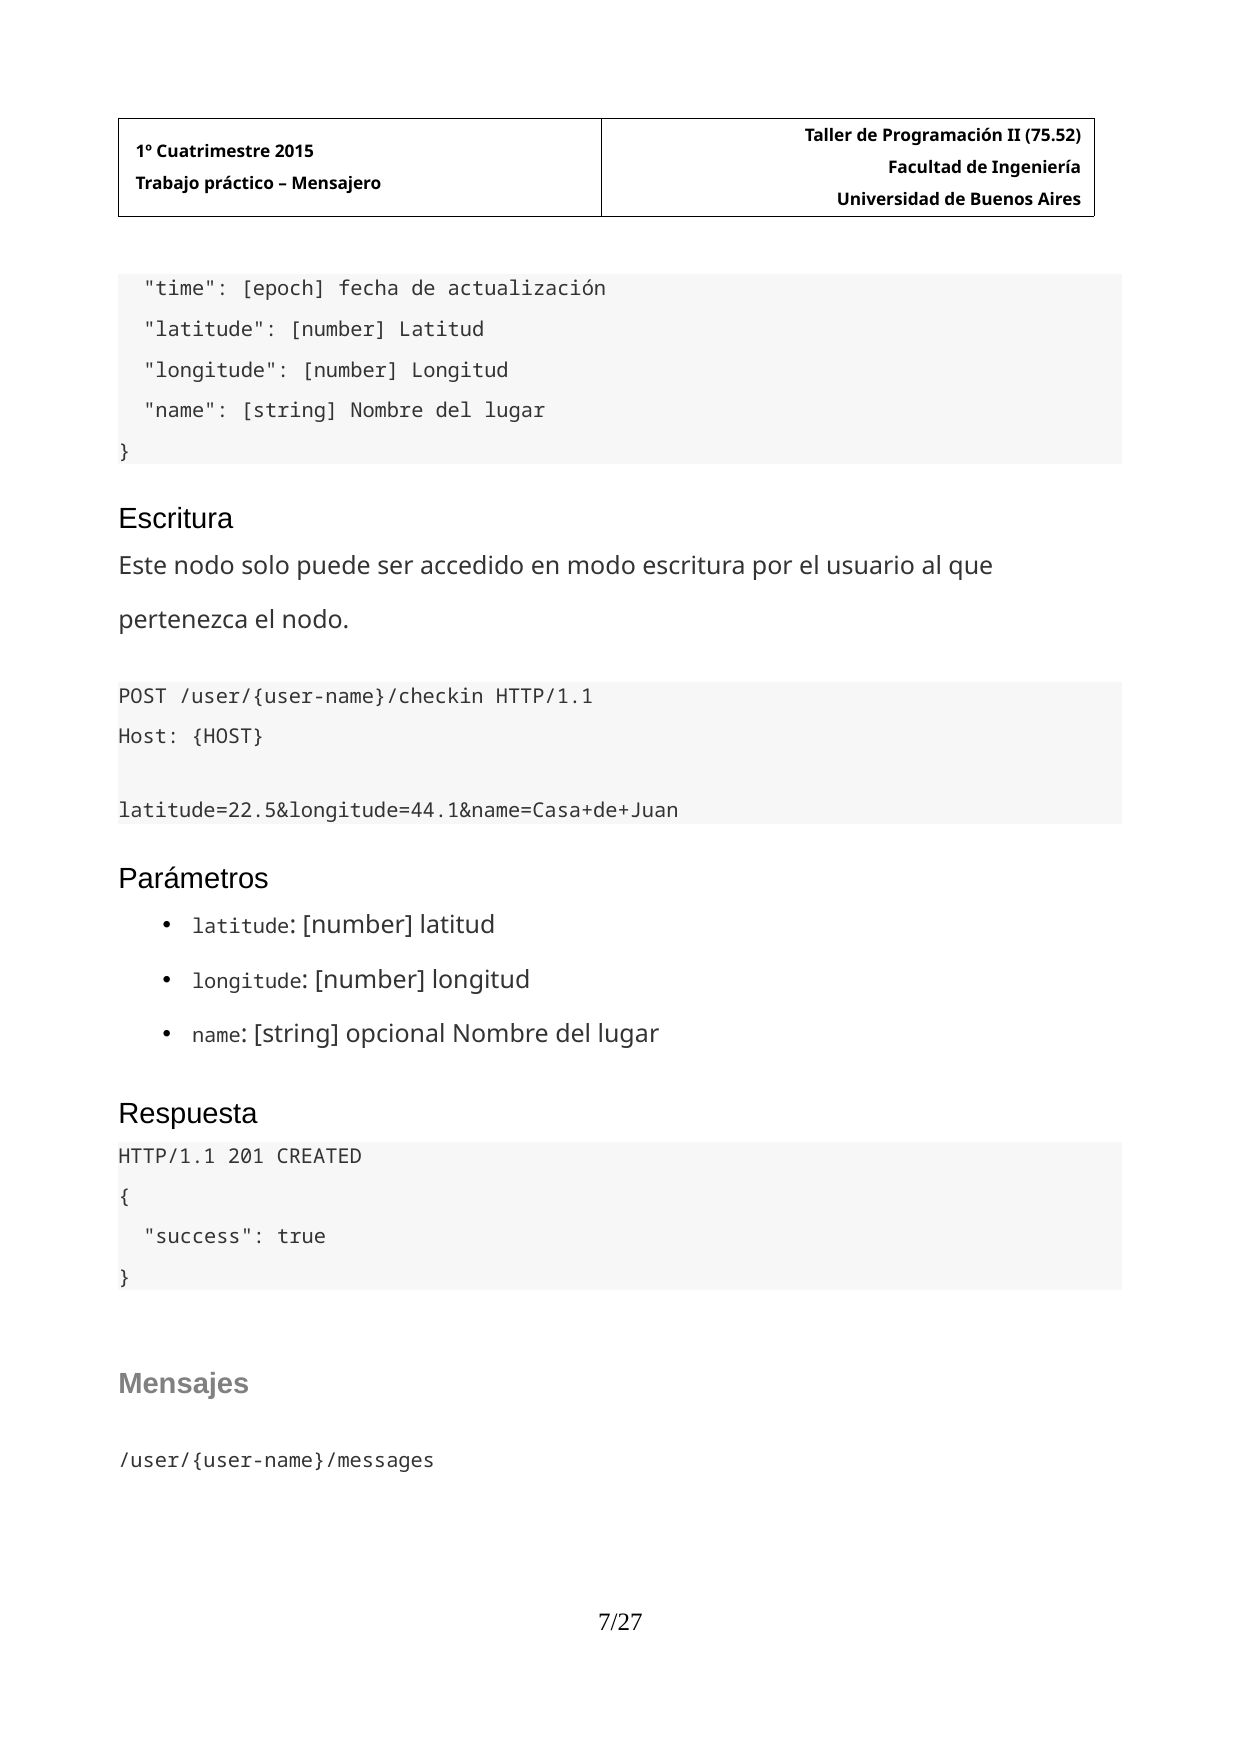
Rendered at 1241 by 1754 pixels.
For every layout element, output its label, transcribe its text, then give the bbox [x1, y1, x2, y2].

subtitle Respuesta [118, 1096, 1122, 1129]
subtitle Mensajes [118, 1366, 1122, 1433]
text Host: {HOST} [118, 722, 1122, 749]
text { [118, 1182, 1122, 1209]
text "success": true [118, 1222, 1122, 1250]
text } [118, 436, 1122, 464]
text } [118, 1262, 1122, 1290]
text "time": [epoch] fecha de actualización [118, 274, 1122, 302]
text /user/{user-name}/messages [118, 1446, 1122, 1473]
text "latitude": [number] Latitud [118, 314, 1122, 343]
subtitle Parámetros [118, 861, 1122, 895]
list latitude: [number] latitud [162, 907, 1122, 941]
list longitude: [number] longitud [162, 962, 1122, 996]
text POST /user/{user-name}/checkin HTTP/1.1 [118, 682, 1122, 709]
subtitle Escritura [118, 502, 1122, 535]
list name: [string] opcional Nombre del lugar [162, 1016, 1122, 1050]
text Este nodo solo puede ser accedido en modo escritura por el usuario al que pertenezca el nodo. [118, 548, 1122, 636]
text "name": [string] Nombre del lugar [118, 396, 1122, 424]
text HTTP/1.1 201 CREATED [118, 1142, 1122, 1169]
text "longitude": [number] Longitud [118, 355, 1122, 383]
text latitude=22.5&longitude=44.1&name=Casa+de+Juan [118, 796, 1122, 824]
